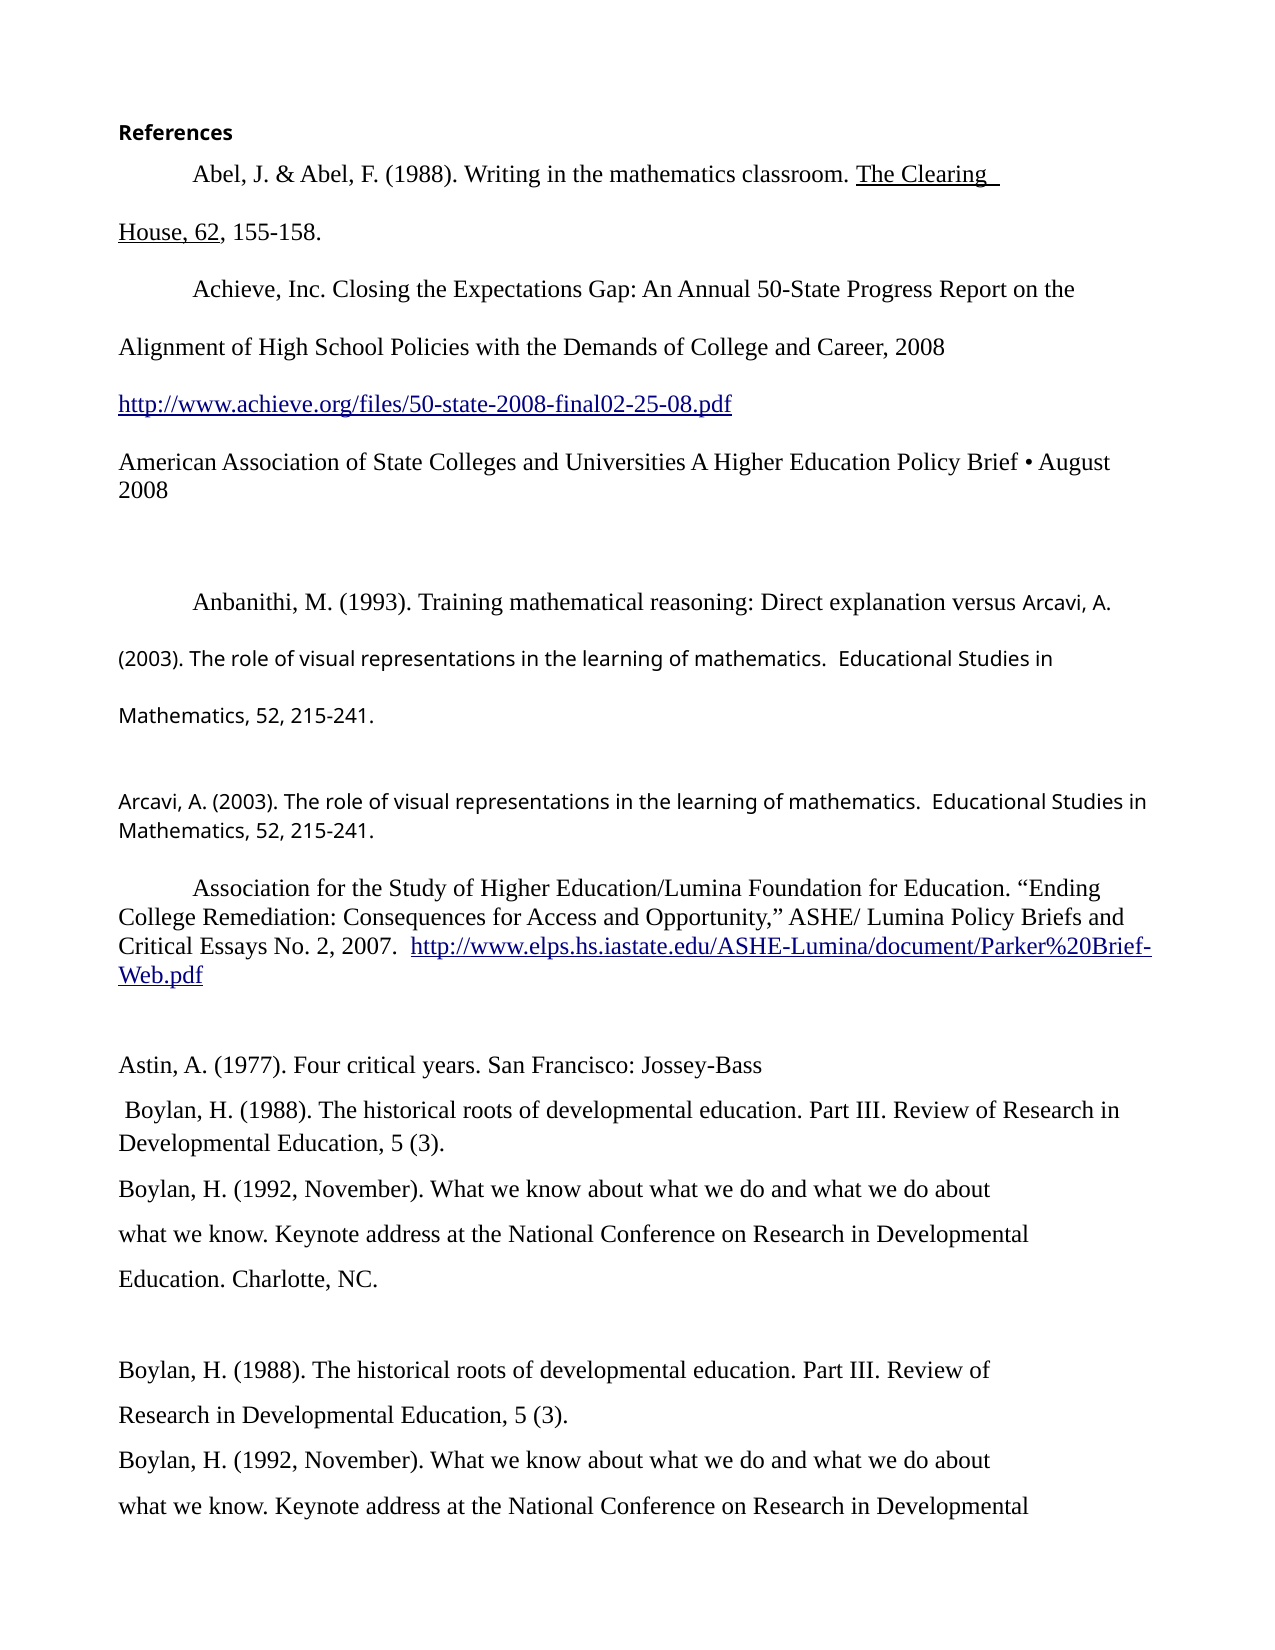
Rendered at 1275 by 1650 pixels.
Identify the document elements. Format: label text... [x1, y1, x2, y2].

text Achieve, Inc. Closing the Expectations Gap: An Annual 50-State Progress Report on the Alignment of High School Policies with the Demands of College and Career, 2008 http://www.achieve.org/files/50-state-2008-final02-25-08.pdf [118, 274, 1157, 418]
text Research in Developmental Education, 5 (3). [118, 1396, 1157, 1429]
text House, 62, 155-158. [118, 217, 1157, 245]
text Boylan, H. (1988). The historical roots of developmental education. Part III. Review of [118, 1351, 1157, 1384]
text Astin, A. (1977). Four critical years. San Francisco: Jossey-Bass [118, 1046, 1157, 1079]
text Boylan, H. (1988). The historical roots of developmental education. Part III. Review of Research in Developmental Education, 5 (3). [118, 1092, 1157, 1157]
text Arcavi, A. (2003). The role of visual representations in the learning of mathematics. Educational Studies in Mathematics, 52, 215-241. [118, 787, 1157, 844]
text what we know. Keynote address at the National Conference on Research in Developmental [118, 1487, 1157, 1520]
text what we know. Keynote address at the National Conference on Research in Developmental [118, 1215, 1157, 1248]
text Anbanithi, M. (1993). Training mathematical reasoning: Direct explanation versus Arcavi, A. (2003). The role of visual representations in the learning of mathematics. Educational Studies in Mathematics, 52, 215-241. [118, 587, 1157, 730]
text Boylan, H. (1992, November). What we know about what we do and what we do about [118, 1170, 1157, 1202]
text Abel, J. & Abel, F. (1988). Writing in the mathematics classroom. The Clearing [118, 159, 1157, 188]
text American Association of State Colleges and Universities A Higher Education Policy Brief • August 2008 [118, 447, 1157, 504]
text Education. Charlotte, NC. [118, 1260, 1157, 1293]
text Boylan, H. (1992, November). What we know about what we do and what we do about [118, 1442, 1157, 1474]
text Association for the Study of Higher Education/Lumina Foundation for Education. “Ending College Remediation: Consequences for Access and Opportunity,” ASHE/ Lumina Policy Briefs and Critical Essays No. 2, 2007. http://www.elps.hs.iastate.edu/ASHE-Lumina/document/Parker%20Brief-Web.pdf [118, 873, 1157, 988]
text References [118, 118, 1157, 147]
